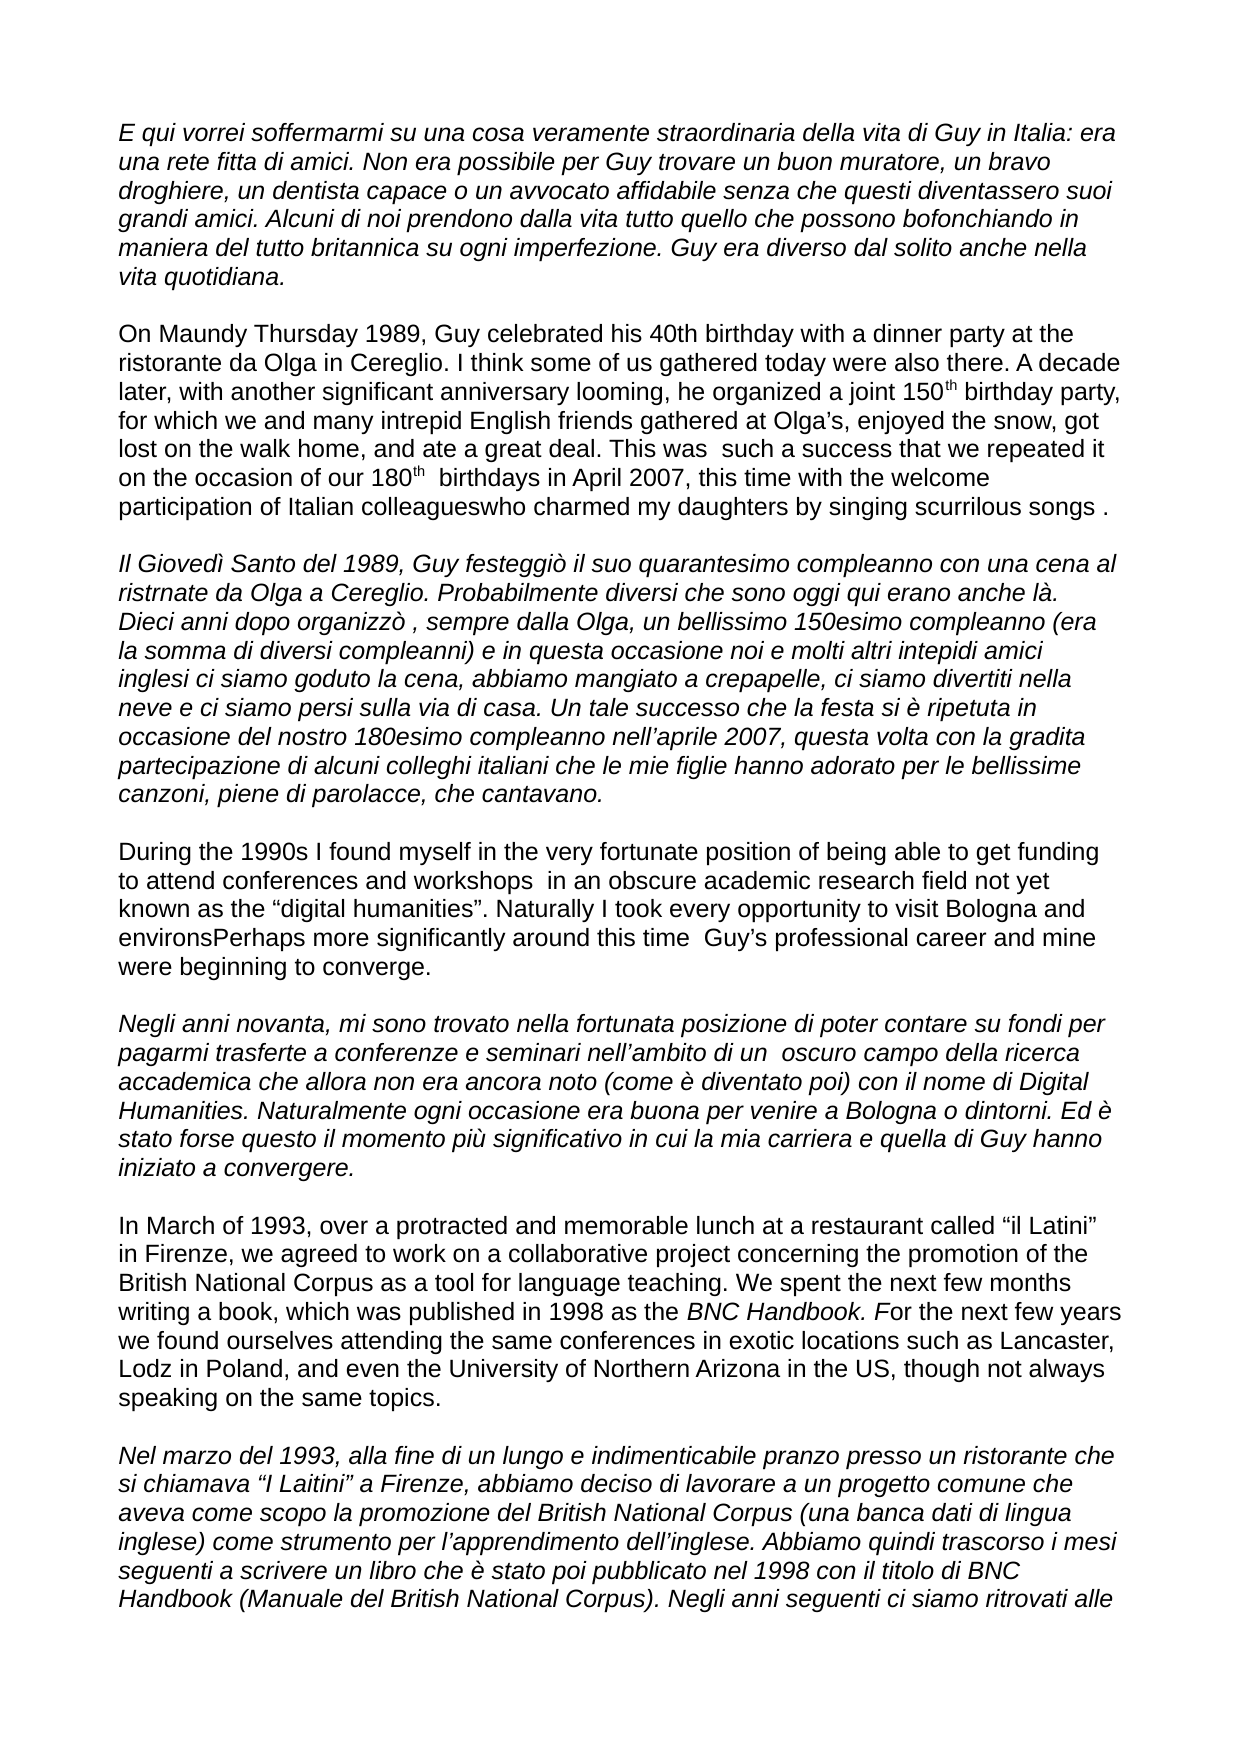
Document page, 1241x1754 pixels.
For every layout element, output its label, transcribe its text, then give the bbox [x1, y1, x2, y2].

text E qui vorrei soffermarmi su una cosa veramente straordinaria della vita di Guy in Italia: era una rete fitta di amici. Non era possibile per Guy trovare un buon muratore, un bravo droghiere, un dentista capace o un avvocato affidabile senza che questi diventassero suoi grandi amici. Alcuni di noi prendono dalla vita tutto quello che possono bofonchiando in maniera del tutto britannica su ogni imperfezione. Guy era diverso dal solito anche nella vita quotidiana. [118, 118, 1122, 291]
text Negli anni novanta, mi sono trovato nella fortunata posizione di poter contare su fondi per pagarmi trasferte a conferenze e seminari nell’ambito di un oscuro campo della ricerca accademica che allora non era ancora noto (come è diventato poi) con il nome di Digital Humanities. Naturalmente ogni occasione era buona per venire a Bologna o dintorni. Ed è stato forse questo il momento più significativo in cui la mia carriera e quella di Guy hanno iniziato a convergere. [118, 1009, 1122, 1182]
text In March of 1993, over a protracted and memorable lunch at a restaurant called “il Latini” in Firenze, we agreed to work on a collaborative project concerning the promotion of the British National Corpus as a tool for language teaching. We spent the next few months writing a book, which was published in 1998 as the BNC Handbook. For the next few years we found ourselves attending the same conferences in exotic locations such as Lancaster, Lodz in Poland, and even the University of Northern Arizona in the US, though not always speaking on the same topics. [118, 1211, 1122, 1412]
text On Maundy Thursday 1989, Guy celebrated his 40th birthday with a dinner party at the ristorante da Olga in Cereglio. I think some of us gathered today were also there. A decade later, with another significant anniversary looming, he organized a joint 150th birthday party, for which we and many intrepid English friends gathered at Olga’s, enjoyed the snow, got lost on the walk home, and ate a great deal. This was such a success that we repeated it on the occasion of our 180th birthdays in April 2007, this time with the welcome participation of Italian colleagueswho charmed my daughters by singing scurrilous songs . [118, 319, 1122, 521]
text Il Giovedì Santo del 1989, Guy festeggiò il suo quarantesimo compleanno con una cena al ristrnate da Olga a Cereglio. Probabilmente diversi che sono oggi qui erano anche là. Dieci anni dopo organizzò , sempre dalla Olga, un bellissimo 150esimo compleanno (era la somma di diversi compleanni) e in questa occasione noi e molti altri intepidi amici inglesi ci siamo goduto la cena, abbiamo mangiato a crepapelle, ci siamo divertiti nella neve e ci siamo persi sulla via di casa. Un tale successo che la festa si è ripetuta in occasione del nostro 180esimo compleanno nell’aprile 2007, questa volta con la gradita partecipazione di alcuni colleghi italiani che le mie figlie hanno adorato per le bellissime canzoni, piene di parolacce, che cantavano. [118, 549, 1122, 808]
text During the 1990s I found myself in the very fortunate position of being able to get funding to attend conferences and workshops in an obscure academic research field not yet known as the “digital humanities”. Naturally I took every opportunity to visit Bologna and environsPerhaps more significantly around this time Guy’s professional career and mine were beginning to converge. [118, 837, 1122, 981]
text Nel marzo del 1993, alla fine di un lungo e indimenticabile pranzo presso un ristorante che si chiamava “I Laitini” a Firenze, abbiamo deciso di lavorare a un progetto comune che aveva come scopo la promozione del British National Corpus (una banca dati di lingua inglese) come strumento per l’apprendimento dell’inglese. Abbiamo quindi trascorso i mesi seguenti a scrivere un libro che è stato poi pubblicato nel 1998 con il titolo di BNC Handbook (Manuale del British National Corpus). Negli anni seguenti ci siamo ritrovati alle [118, 1441, 1122, 1613]
